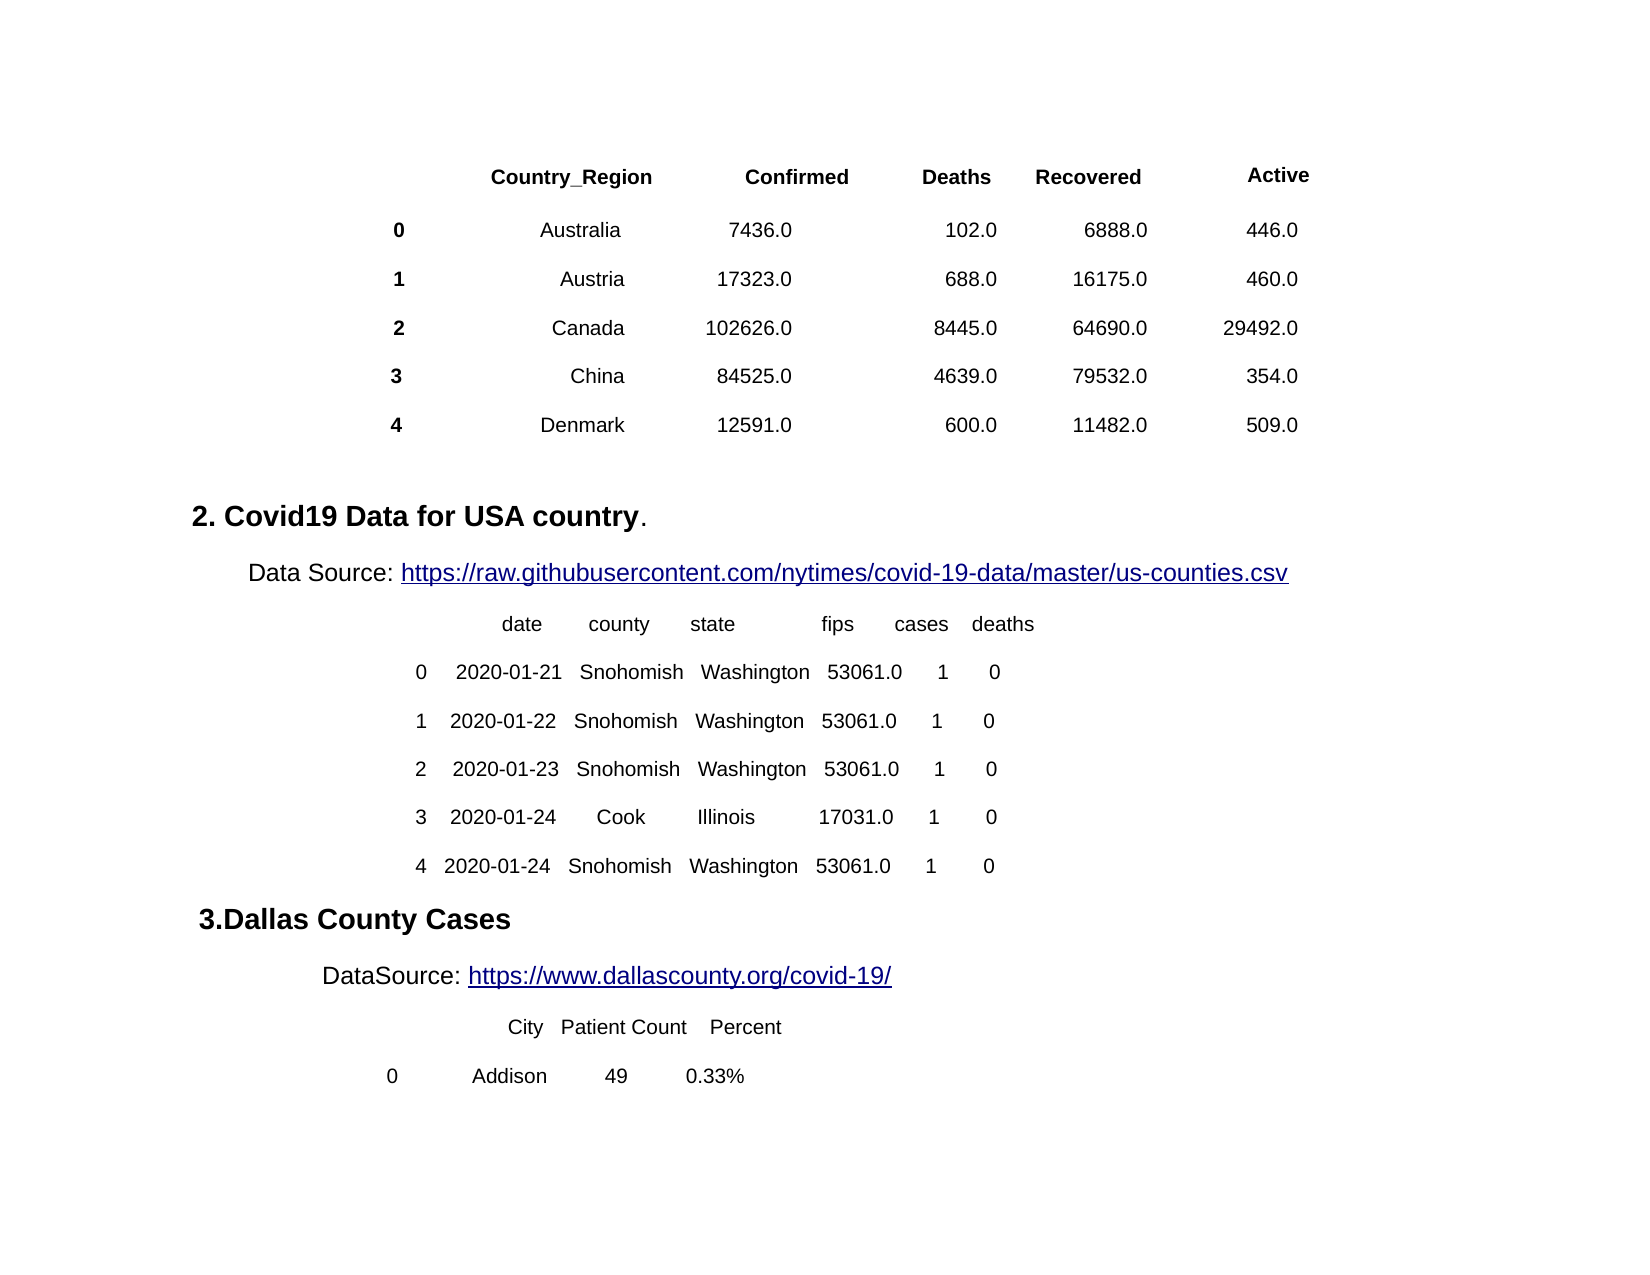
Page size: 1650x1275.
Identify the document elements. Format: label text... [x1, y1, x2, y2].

table_cell 2 [150, 303, 429, 352]
table_cell Denmark [429, 401, 637, 450]
text date county state fips cases deaths [375, 612, 1500, 636]
table_cell China [429, 352, 637, 401]
table_header Recovered [1010, 150, 1160, 205]
table_cell 4 [150, 401, 429, 450]
table_cell 64690.0 [1010, 303, 1160, 352]
table_cell 4639.0 [804, 352, 1009, 401]
table_cell 17323.0 [637, 254, 804, 303]
table_cell [1010, 450, 1160, 499]
table_cell 600.0 [804, 401, 1009, 450]
table_cell 509.0 [1160, 401, 1311, 450]
text 0 Addison 49 0.33% [375, 1063, 1500, 1087]
table_cell [429, 450, 637, 499]
table_cell 460.0 [1160, 254, 1311, 303]
table_cell 3 [150, 352, 429, 401]
table_header Deaths [867, 150, 1009, 205]
table_cell 0 [150, 205, 429, 254]
table_header Confirmed [671, 150, 867, 205]
table_cell 688.0 [804, 254, 1009, 303]
table_cell 102.0 [804, 205, 1009, 254]
table_cell [804, 450, 1009, 499]
table_cell 11482.0 [1010, 401, 1160, 450]
text DataSource: https://www.dallascounty.org/covid-19/ [225, 961, 1500, 990]
table_cell 1 [150, 254, 429, 303]
text 2. Covid19 Data for USA country. [150, 499, 1500, 532]
table_cell Australia [429, 205, 637, 254]
table_cell 102626.0 [637, 303, 804, 352]
table_cell Canada [429, 303, 637, 352]
table_cell 29492.0 [1160, 303, 1311, 352]
text 0 2020-01-21 Snohomish Washington 53061.0 1 0 [375, 660, 1500, 684]
text City Patient Count Percent [300, 1015, 1500, 1039]
table_header [150, 150, 429, 205]
table_cell [1160, 450, 1311, 499]
table_cell 446.0 [1160, 205, 1311, 254]
table_cell 354.0 [1160, 352, 1311, 401]
table_cell 7436.0 [637, 205, 804, 254]
table_cell [637, 450, 804, 499]
table_cell 6888.0 [1010, 205, 1160, 254]
table_cell [150, 450, 429, 499]
table_cell 8445.0 [804, 303, 1009, 352]
table_cell Austria [429, 254, 637, 303]
table_cell 84525.0 [637, 352, 804, 401]
text 4 2020-01-24 Snohomish Washington 53061.0 1 0 [150, 853, 1500, 877]
table_cell 16175.0 [1010, 254, 1160, 303]
table_cell 79532.0 [1010, 352, 1160, 401]
text Data Source: https://raw.githubusercontent.com/nytimes/covid-19-data/master/us-counties.csv [206, 558, 1500, 587]
table_cell 12591.0 [637, 401, 804, 450]
text 3 2020-01-24 Cook Illinois 17031.0 1 0 [150, 805, 1500, 829]
table_header Country_Region [429, 150, 671, 205]
table_header Active [1160, 150, 1311, 205]
text 3.Dallas County Cases [150, 902, 1500, 935]
list 2020-01-23 Snohomish Washington 53061.0 1 0 [415, 757, 1500, 781]
text 1 2020-01-22 Snohomish Washington 53061.0 1 0 [375, 708, 1500, 732]
